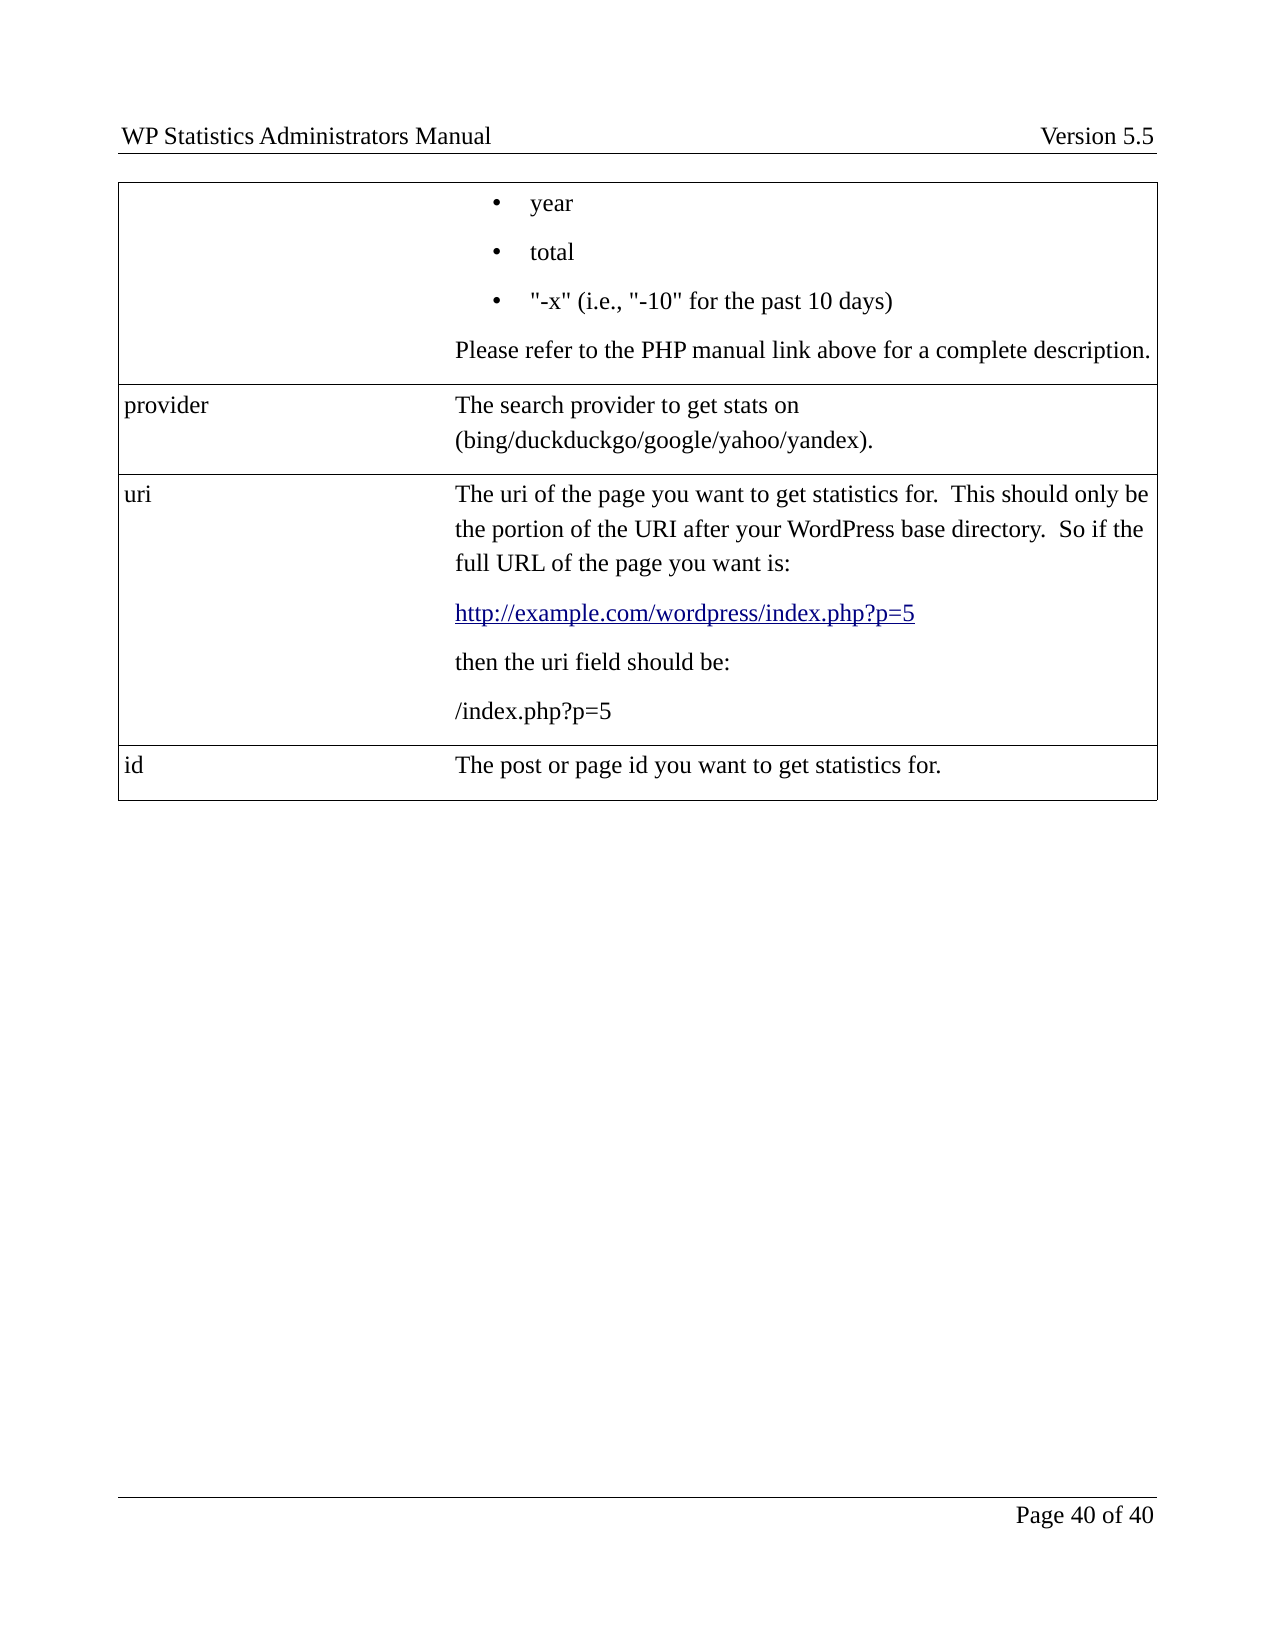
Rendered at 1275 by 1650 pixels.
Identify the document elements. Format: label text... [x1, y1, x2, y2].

table_cell Is the time frame for the statistic. This value uses the strtotime() PHP function (http://php.net/manual/en/datetime.formats.php) format, some acceptable values include: today yesterday week month year total "-x" (i.e., "-10" for the past 10 days) Please refer to the PHP manual link above for a complete description. [449, 183, 1157, 384]
table_cell The search provider to get stats on (bing/duckduckgo/google/yahoo/yandex). [449, 385, 1157, 474]
table_cell The post or page id you want to get statistics for. [449, 746, 1157, 800]
table_cell [119, 183, 449, 384]
table_cell id [119, 746, 449, 800]
table_cell uri [119, 475, 449, 745]
table_cell The uri of the page you want to get statistics for. This should only be the portion of the URI after your WordPress base directory. So if the full URL of the page you want is: http://example.com/wordpress/index.php?p=5 then the uri field should be: /index.php?p=5 [449, 475, 1157, 745]
table_cell provider [119, 385, 449, 474]
